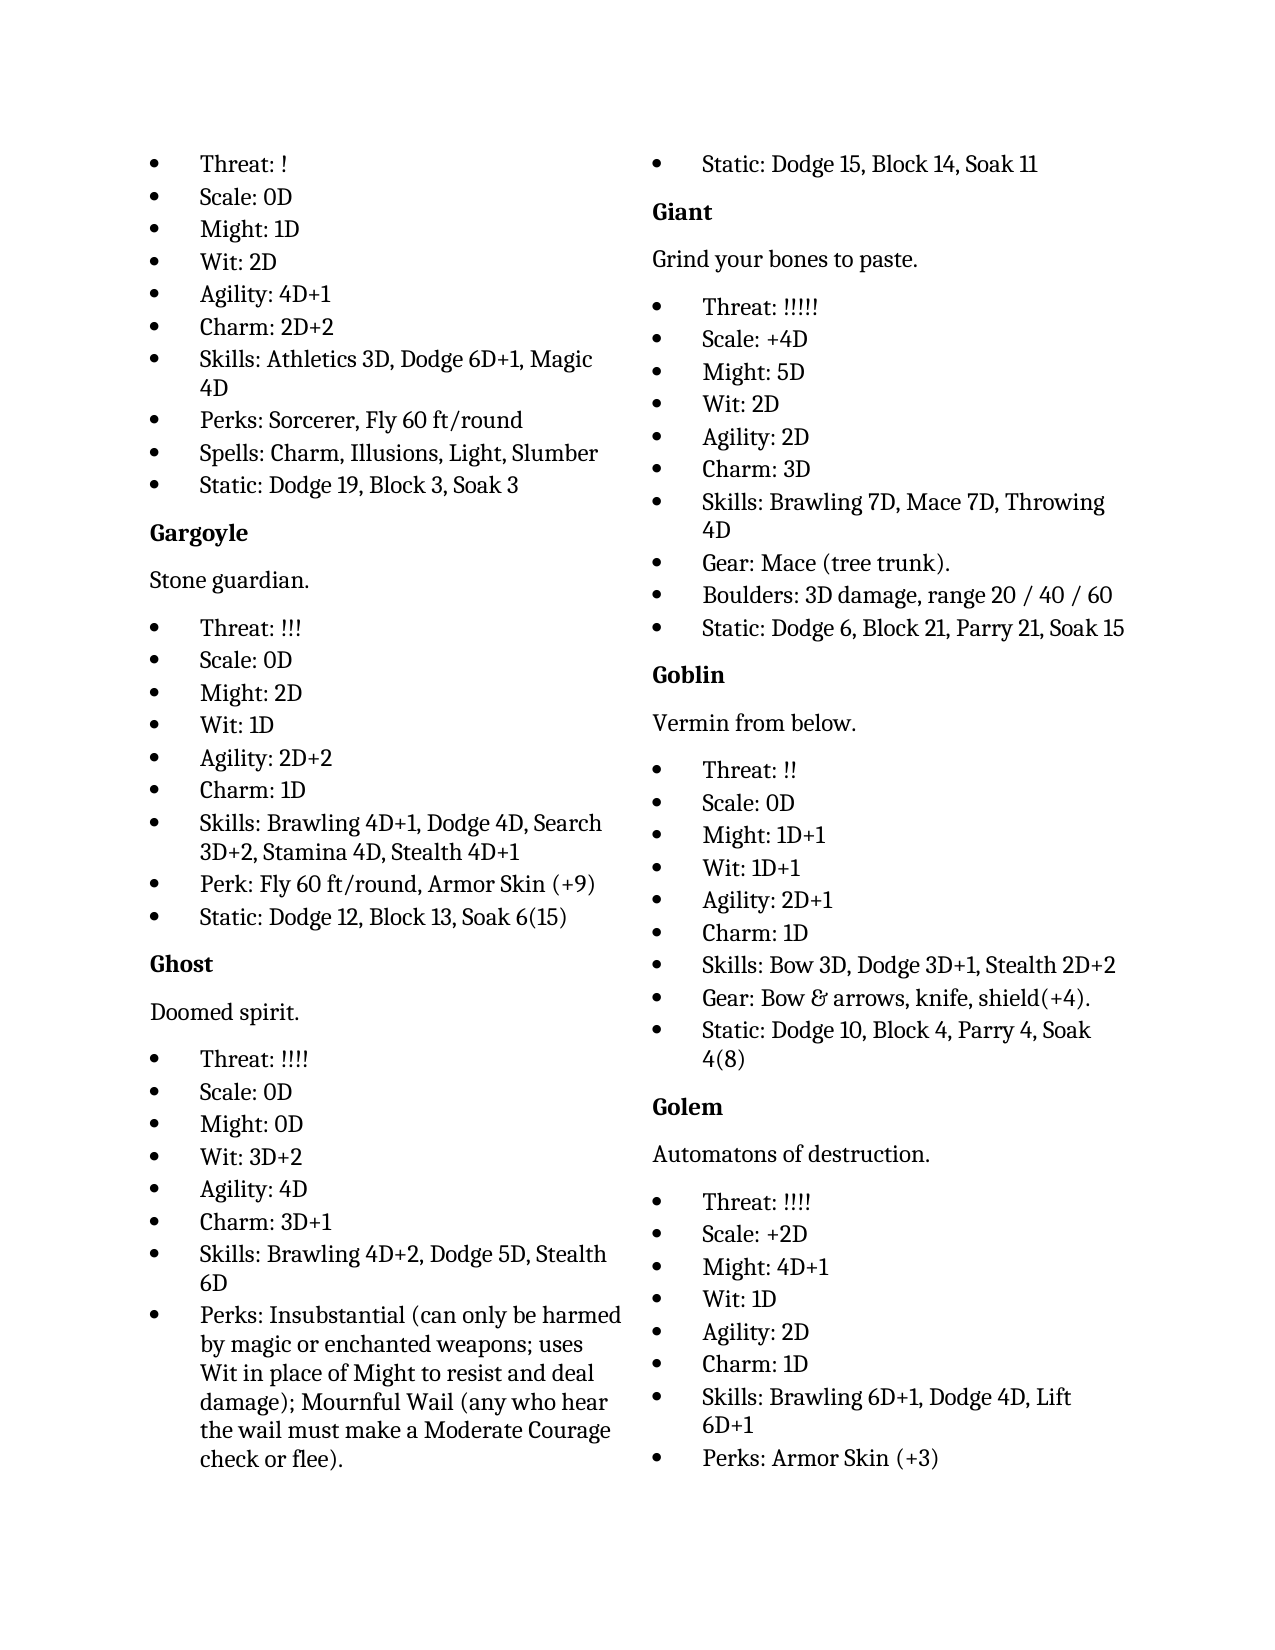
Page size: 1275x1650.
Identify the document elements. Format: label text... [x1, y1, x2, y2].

list Gear: Bow & arrows, knife, shield(+4). [652, 984, 1125, 1012]
list Agility: 2D [652, 422, 1125, 451]
list Threat: ! [150, 150, 622, 179]
list Wit: 2D [150, 247, 622, 276]
text Gargoyle [150, 519, 622, 547]
list Threat: !!!! [150, 1045, 622, 1074]
list Threat: !!!!! [652, 292, 1125, 321]
text Automatons of destruction. [652, 1140, 1125, 1169]
list Might: 2D [150, 679, 622, 707]
text Ghost [150, 950, 622, 979]
list Scale: 0D [150, 182, 622, 211]
text Giant [652, 197, 1125, 226]
list Skills: Brawling 4D+1, Dodge 4D, Search 3D+2, Stamina 4D, Stealth 4D+1 [150, 809, 622, 866]
list Static: Dodge 10, Block 4, Parry 4, Soak 4(8) [652, 1016, 1125, 1074]
text Golem [652, 1092, 1125, 1121]
list Perks: Armor Skin (+3) [652, 1444, 1125, 1472]
list Wit: 1D [652, 1285, 1125, 1314]
list Scale: +4D [652, 325, 1125, 354]
list Perks: Insubstantial (can only be harmed by magic or enchanted weapons; uses Wit in place of Might to resist and deal damage); Mournful Wail (any who hear the wail must make a Moderate Courage check or flee). [150, 1301, 622, 1474]
list Boulders: 3D damage, range 20 / 40 / 60 [652, 581, 1125, 610]
list Might: 5D [652, 357, 1125, 386]
list Charm: 1D [652, 919, 1125, 947]
list Wit: 2D [652, 390, 1125, 419]
list Might: 1D [150, 215, 622, 244]
text Grind your bones to paste. [652, 245, 1125, 274]
list Static: Dodge 19, Block 3, Soak 3 [150, 471, 622, 500]
list Agility: 2D+1 [652, 886, 1125, 915]
text Stone guardian. [150, 566, 622, 595]
list Agility: 4D+1 [150, 280, 622, 309]
list Scale: 0D [150, 646, 622, 675]
list Skills: Bow 3D, Dodge 3D+1, Stealth 2D+2 [652, 951, 1125, 980]
list Might: 4D+1 [652, 1252, 1125, 1281]
list Static: Dodge 6, Block 21, Parry 21, Soak 15 [652, 614, 1125, 642]
list Scale: 0D [652, 789, 1125, 817]
list Perk: Fly 60 ft/round, Armor Skin (+9) [150, 870, 622, 899]
list Perks: Sorcerer, Fly 60 ft/round [150, 406, 622, 435]
list Threat: !! [652, 756, 1125, 785]
list Static: Dodge 12, Block 13, Soak 6(15) [150, 902, 622, 931]
list Skills: Brawling 6D+1, Dodge 4D, Lift 6D+1 [652, 1382, 1125, 1440]
list Charm: 3D+1 [150, 1207, 622, 1236]
list Threat: !!!! [652, 1187, 1125, 1216]
list Charm: 2D+2 [150, 312, 622, 341]
list Agility: 2D [652, 1317, 1125, 1346]
list Skills: Brawling 4D+2, Dodge 5D, Stealth 6D [150, 1240, 622, 1297]
list Scale: +2D [652, 1220, 1125, 1249]
list Charm: 3D [652, 455, 1125, 484]
list Static: Dodge 15, Block 14, Soak 11 [652, 150, 1125, 179]
text Goblin [652, 661, 1125, 690]
list Agility: 2D+2 [150, 744, 622, 772]
list Wit: 1D [150, 711, 622, 740]
list Might: 0D [150, 1110, 622, 1139]
list Might: 1D+1 [652, 821, 1125, 850]
list Threat: !!! [150, 614, 622, 642]
text Vermin from below. [652, 709, 1125, 737]
list Charm: 1D [150, 776, 622, 805]
list Skills: Brawling 7D, Mace 7D, Throwing 4D [652, 487, 1125, 545]
list Gear: Mace (tree trunk). [652, 549, 1125, 577]
list Agility: 4D [150, 1175, 622, 1204]
list Spells: Charm, Illusions, Light, Slumber [150, 439, 622, 467]
list Wit: 3D+2 [150, 1142, 622, 1171]
list Wit: 1D+1 [652, 854, 1125, 882]
list Skills: Athletics 3D, Dodge 6D+1, Magic 4D [150, 345, 622, 402]
text Doomed spirit. [150, 997, 622, 1026]
list Scale: 0D [150, 1077, 622, 1106]
list Charm: 1D [652, 1350, 1125, 1379]
